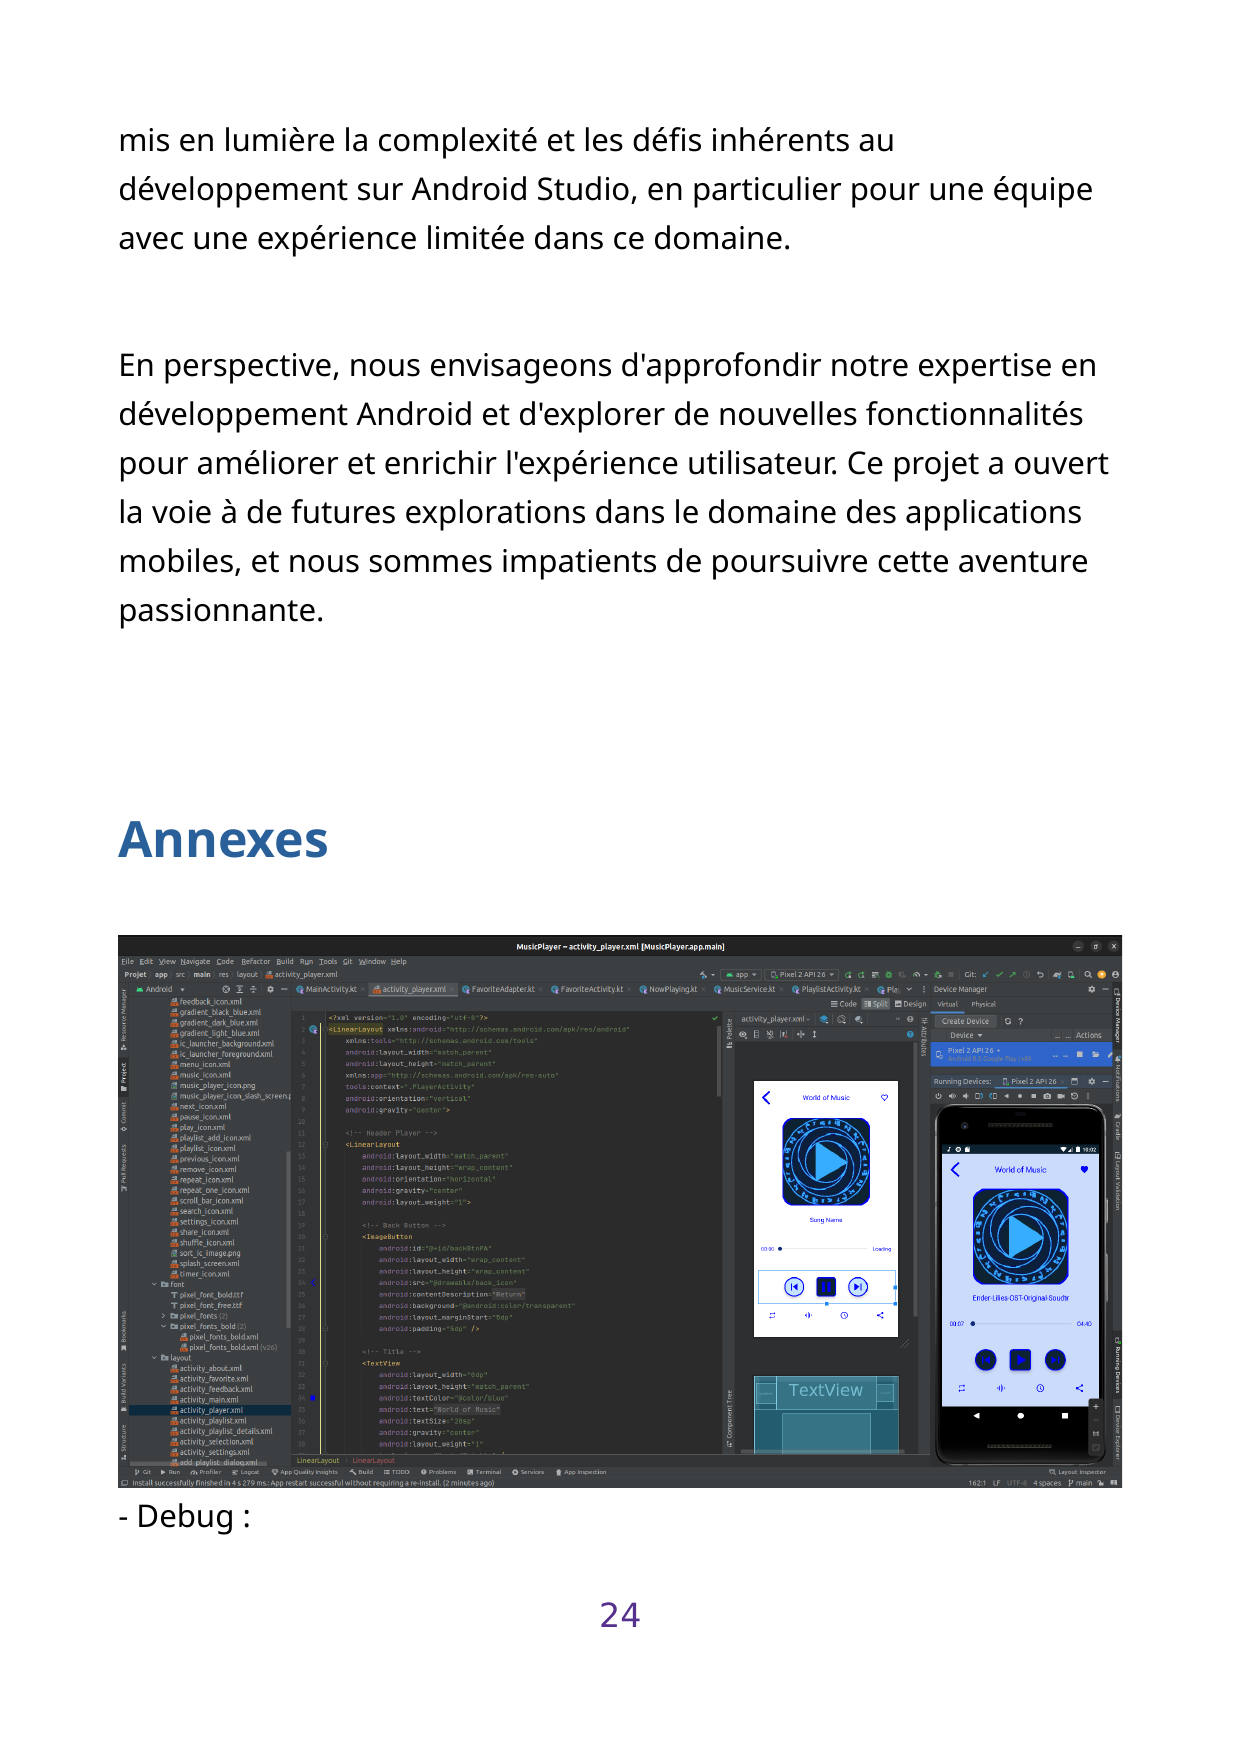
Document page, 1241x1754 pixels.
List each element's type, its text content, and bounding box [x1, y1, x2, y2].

text En perspective, nous envisageons d'approfondir notre expertise en développement Android et d'explorer de nouvelles fonctionnalités pour améliorer et enrichir l'expérience utilisateur. Ce projet a ouvert la voie à de futures explorations dans le domaine des applications mobiles, et nous sommes impatients de poursuivre cette aventure passionnante. [118, 343, 1122, 631]
picture [118, 935, 1123, 1488]
subtitle Annexes [118, 803, 1122, 872]
text mis en lumière la complexité et les défis inhérents au développement sur Android Studio, en particulier pour une équipe avec une expérience limitée dans ce domaine. [118, 118, 1122, 259]
text - Debug : [118, 1488, 1122, 1537]
